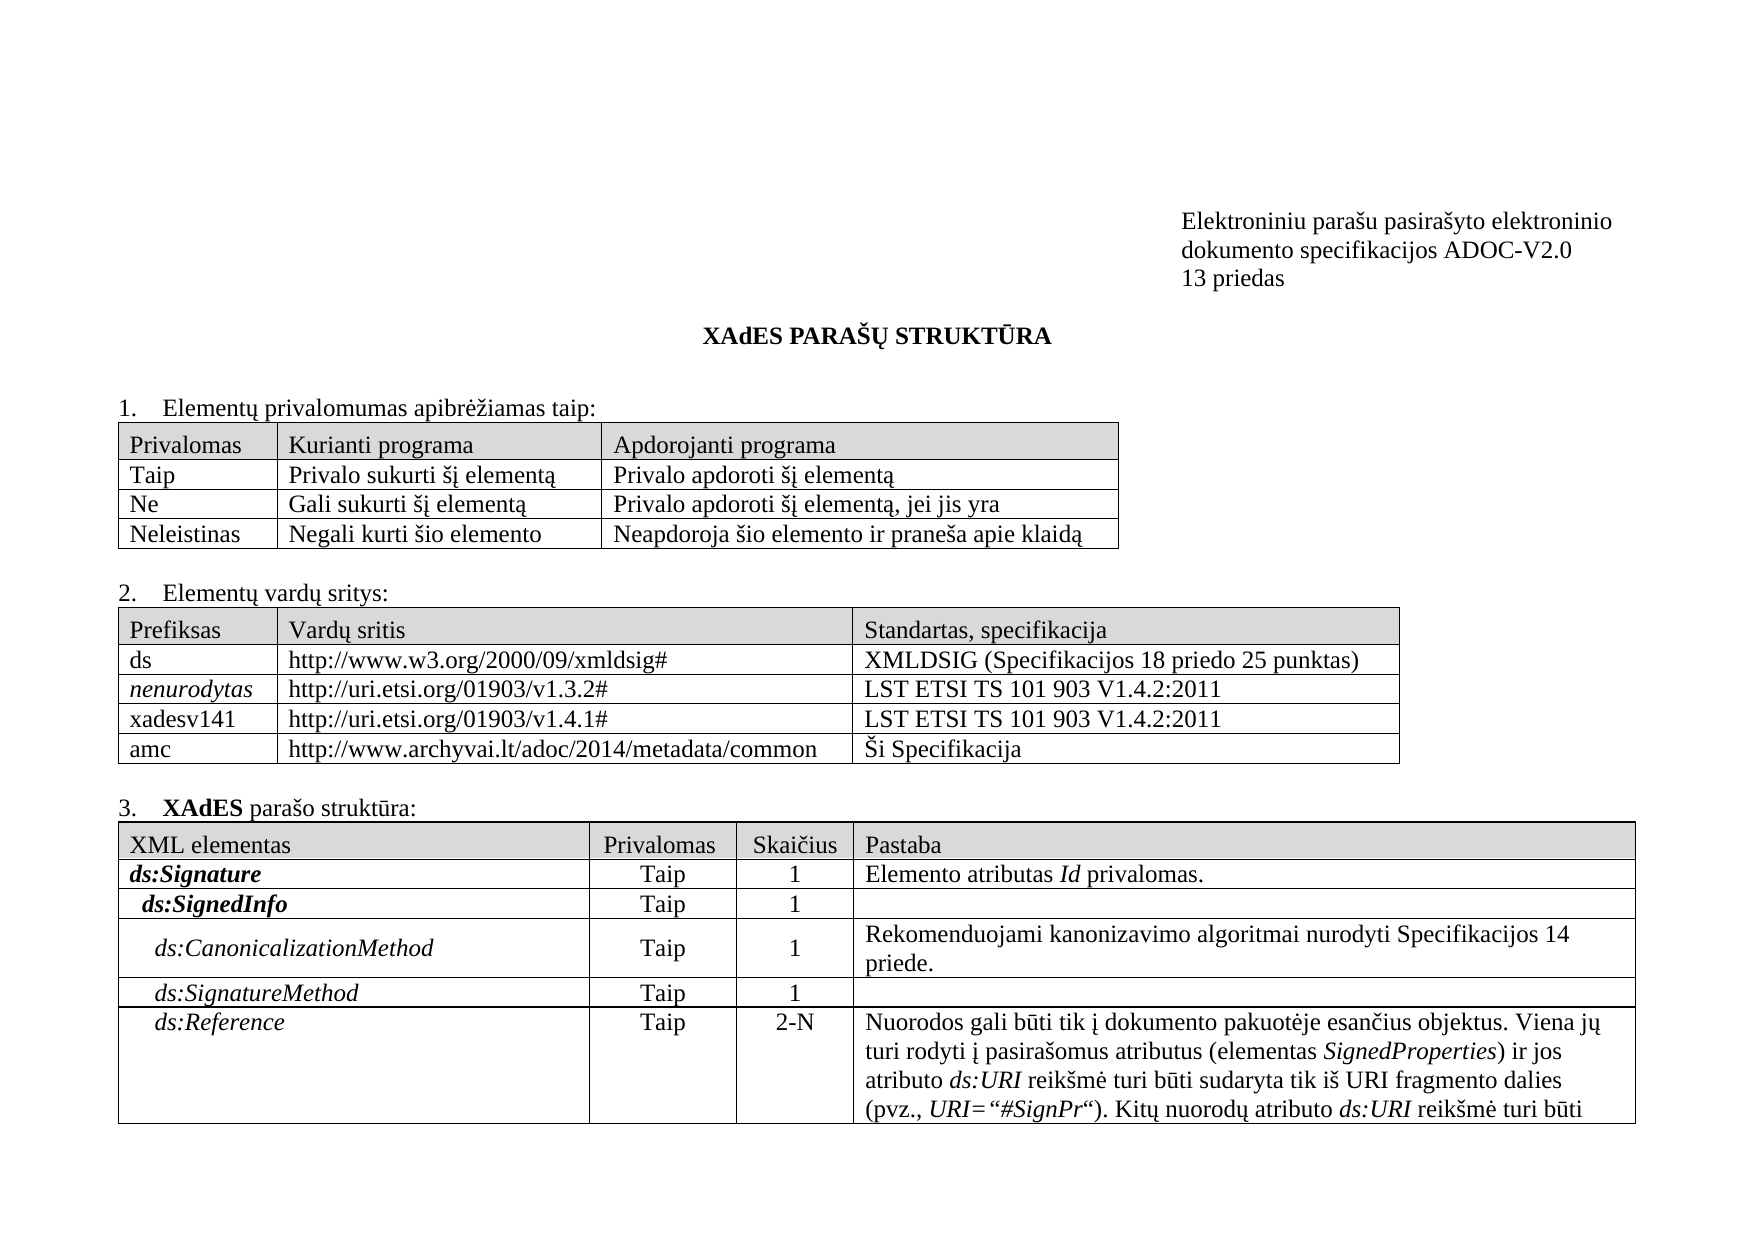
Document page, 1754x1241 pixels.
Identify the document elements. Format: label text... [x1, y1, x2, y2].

text Elektroniniu parašu pasirašyto elektroninio dokumento specifikacijos ADOC-V2.0 [1181, 206, 1636, 263]
table_header Pastaba [854, 823, 1635, 858]
table_header Kurianti programa [278, 423, 601, 459]
table_cell Taip [119, 460, 277, 488]
table_cell http://www.w3.org/2000/09/xmldsig# [278, 645, 852, 673]
table_cell Neapdoroja šio elemento ir praneša apie klaidą [602, 519, 1118, 548]
table_cell LST ETSI TS 101 903 V1.4.2:2011 [853, 675, 1399, 703]
table_cell [854, 978, 1635, 1006]
table_header Privalomas [119, 423, 277, 459]
table_cell Nuorodos gali būti tik į dokumento pakuotėje esančius objektus. Viena jų turi rodyti į pasirašomus atributus (elementas SignedProperties) ir jos atributo ds:URI reikšmė turi būti sudaryta tik iš URI fragmento dalies (pvz., URI=“#SignPr“). Kitų nuorodų atributo ds:URI reikšmė turi būti [854, 1008, 1635, 1122]
table_cell ds [119, 645, 277, 673]
text XAdES parašų struktūra [118, 321, 1636, 350]
table_cell XMLDSIG (Specifikacijos 18 priedo 25 punktas) [853, 645, 1399, 673]
table_cell Taip [590, 860, 736, 888]
table_cell Taip [590, 978, 736, 1006]
table_header XML elementas [119, 823, 589, 858]
table_cell ds:SignatureMethod [119, 978, 589, 1006]
table_cell 1 [737, 860, 853, 888]
table_header Skaičius [737, 823, 853, 858]
text 1. Elementų privalomumas apibrėžiamas taip: [118, 393, 1636, 422]
table_cell http://www.archyvai.lt/adoc/2014/metadata/common [278, 734, 852, 763]
table_cell http://uri.etsi.org/01903/v1.4.1# [278, 704, 852, 733]
table_cell Privalo apdoroti šį elementą [602, 460, 1118, 488]
table_cell ds:CanonicalizationMethod [119, 919, 589, 977]
table_cell Privalo apdoroti šį elementą, jei jis yra [602, 490, 1118, 518]
table_cell LST ETSI TS 101 903 V1.4.2:2011 [853, 704, 1399, 733]
table_cell Negali kurti šio elemento [278, 519, 601, 548]
table_cell ds:SignedInfo [119, 889, 589, 918]
table_cell 1 [737, 889, 853, 918]
table_cell Privalo sukurti šį elementą [278, 460, 601, 488]
table_cell Ne [119, 490, 277, 518]
table_header Prefiksas [119, 608, 277, 644]
table_cell Rekomenduojami kanonizavimo algoritmai nurodyti Specifikacijos 14 priede. [854, 919, 1635, 977]
table_header Apdorojanti programa [602, 423, 1118, 459]
table_cell ds:Signature [119, 860, 589, 888]
table_cell Gali sukurti šį elementą [278, 490, 601, 518]
text 13 priedas [1181, 263, 1647, 292]
table_cell http://uri.etsi.org/01903/v1.3.2# [278, 675, 852, 703]
table_cell Ši Specifikacija [853, 734, 1399, 763]
table_cell Elemento atributas Id privalomas. [854, 860, 1635, 888]
table_header Privalomas [590, 823, 736, 858]
table_cell 1 [737, 919, 853, 977]
table_header Vardų sritis [278, 608, 852, 644]
table_cell 2-N [737, 1008, 853, 1122]
table_cell [854, 889, 1635, 918]
text 3. XAdES parašo struktūra: [118, 793, 1636, 821]
table_cell 1 [737, 978, 853, 1006]
text 2. Elementų vardų sritys: [118, 578, 1636, 607]
table_cell Taip [590, 919, 736, 977]
table_cell Taip [590, 1008, 736, 1122]
table_cell Neleistinas [119, 519, 277, 548]
table_cell amc [119, 734, 277, 763]
table_cell xadesv141 [119, 704, 277, 733]
table_cell nenurodytas [119, 675, 277, 703]
table_cell Taip [590, 889, 736, 918]
table_cell ds:Reference [119, 1008, 589, 1122]
table_header Standartas, specifikacija [853, 608, 1399, 644]
